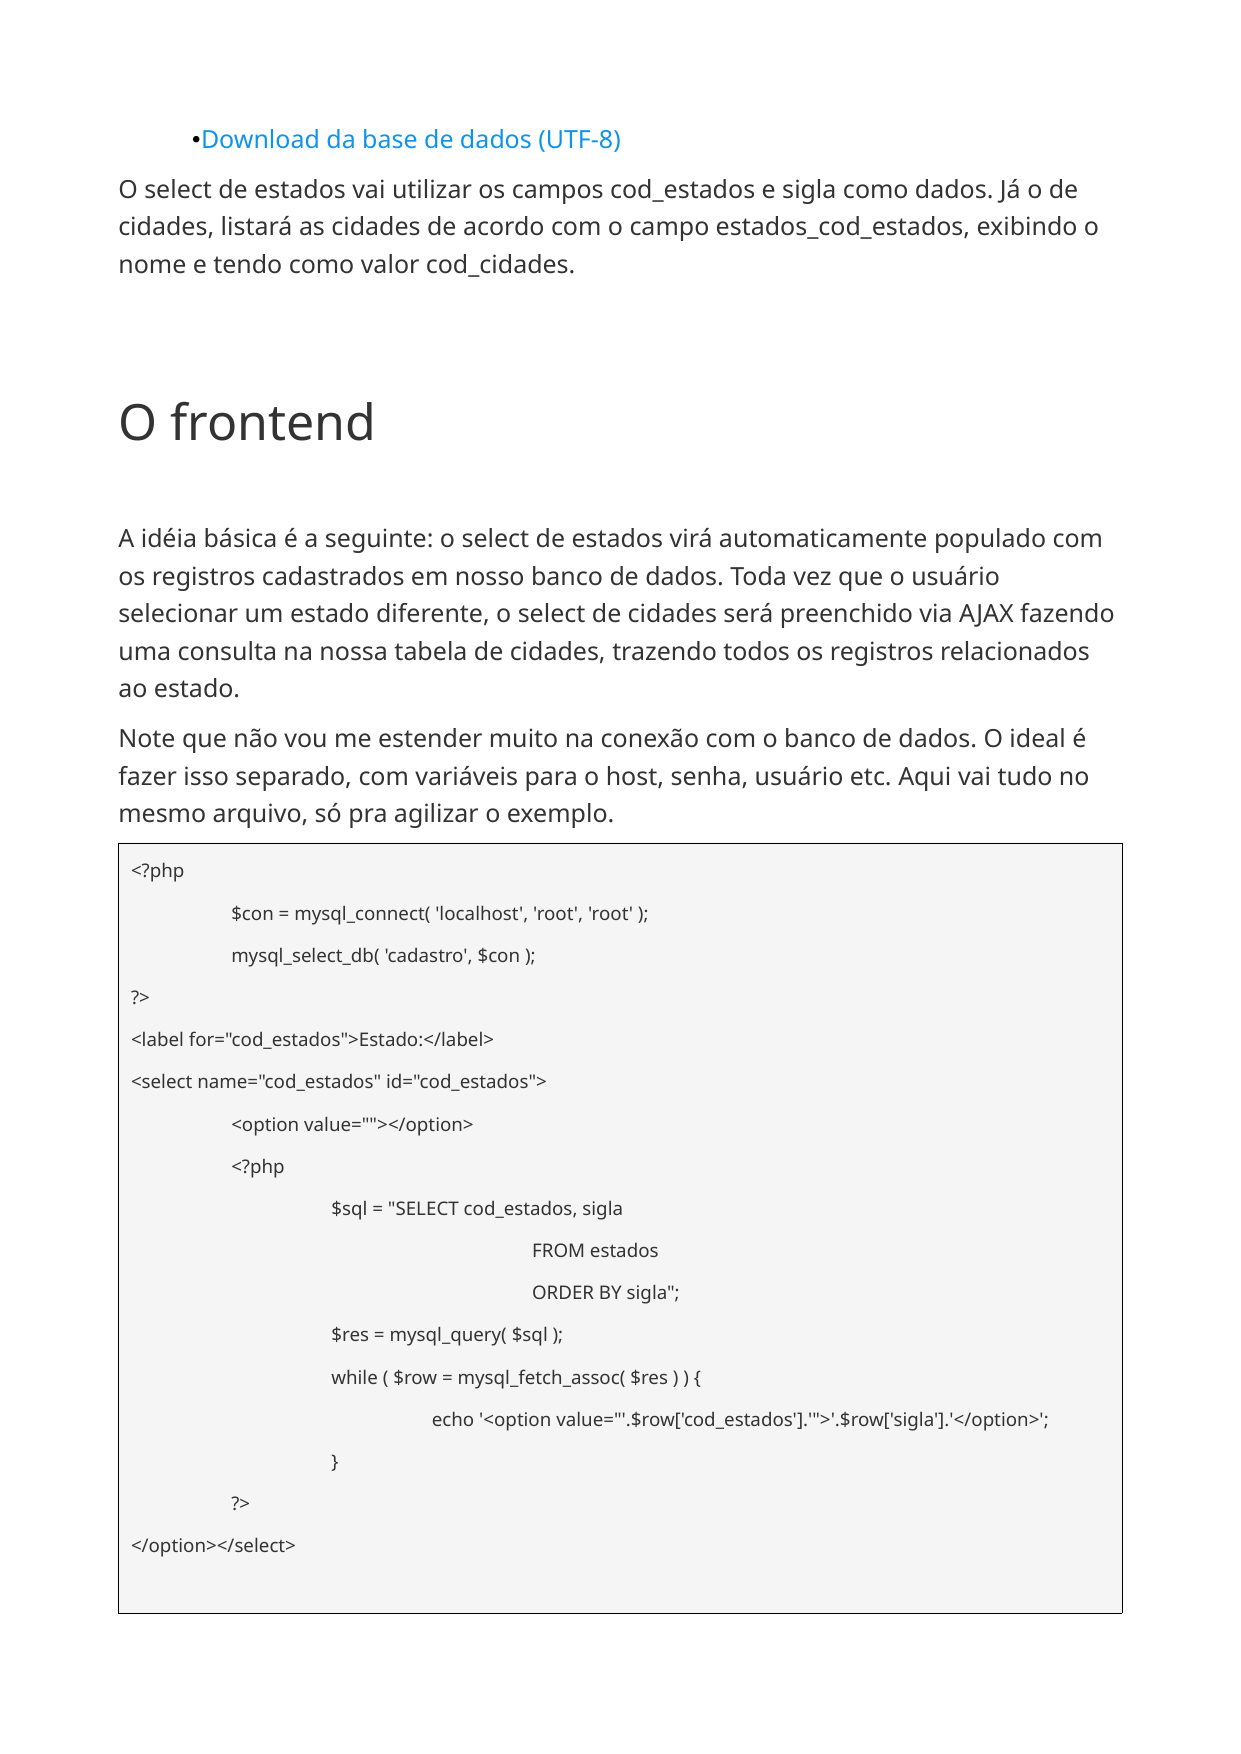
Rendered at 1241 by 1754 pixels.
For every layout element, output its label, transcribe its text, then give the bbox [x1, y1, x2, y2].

text echo '<option value="'.$row['cod_estados'].'">'.$row['sigla'].'</option>'; [119, 1391, 1122, 1432]
text <?php [119, 1138, 1122, 1178]
text mysql_select_db( 'cadastro', $con ); [119, 927, 1122, 968]
list Download da base de dados (UTF-8) [118, 118, 1122, 156]
text ORDER BY sigla"; [119, 1264, 1122, 1305]
text $con = mysql_connect( 'localhost', 'root', 'root' ); [119, 885, 1122, 925]
text ?> [119, 969, 1122, 1010]
text ?> [119, 1475, 1122, 1516]
text } [119, 1433, 1122, 1474]
text A idéia básica é a seguinte: o select de estados virá automaticamente populado com os registros cadastrados em nosso banco de dados. Toda vez que o usuário selecionar um estado diferente, o select de cidades será preenchido via AJAX fazendo uma consulta na nossa tabela de cidades, trazendo todos os registros relacionados ao estado. [118, 517, 1122, 705]
subtitle O frontend [118, 387, 1122, 455]
text <label for="cod_estados">Estado:</label> [119, 1011, 1122, 1052]
text O select de estados vai utilizar os campos cod_estados e sigla como dados. Já o de cidades, listará as cidades de acordo com o campo estados_cod_estados, exibindo o nome e tendo como valor cod_cidades. [118, 168, 1122, 281]
text $res = mysql_query( $sql ); [119, 1307, 1122, 1347]
text <option value=""></option> [119, 1096, 1122, 1136]
text <?php [119, 844, 1122, 883]
text <select name="cod_estados" id="cod_estados"> [119, 1053, 1122, 1094]
text while ( $row = mysql_fetch_assoc( $res ) ) { [119, 1349, 1122, 1389]
text FROM estados [119, 1222, 1122, 1263]
text $sql = "SELECT cod_estados, sigla [119, 1180, 1122, 1221]
text </option></select> [119, 1517, 1122, 1558]
text Note que não vou me estender muito na conexão com o banco de dados. O ideal é fazer isso separado, com variáveis para o host, senha, usuário etc. Aqui vai tudo no mesmo arquivo, só pra agilizar o exemplo. [118, 717, 1122, 830]
